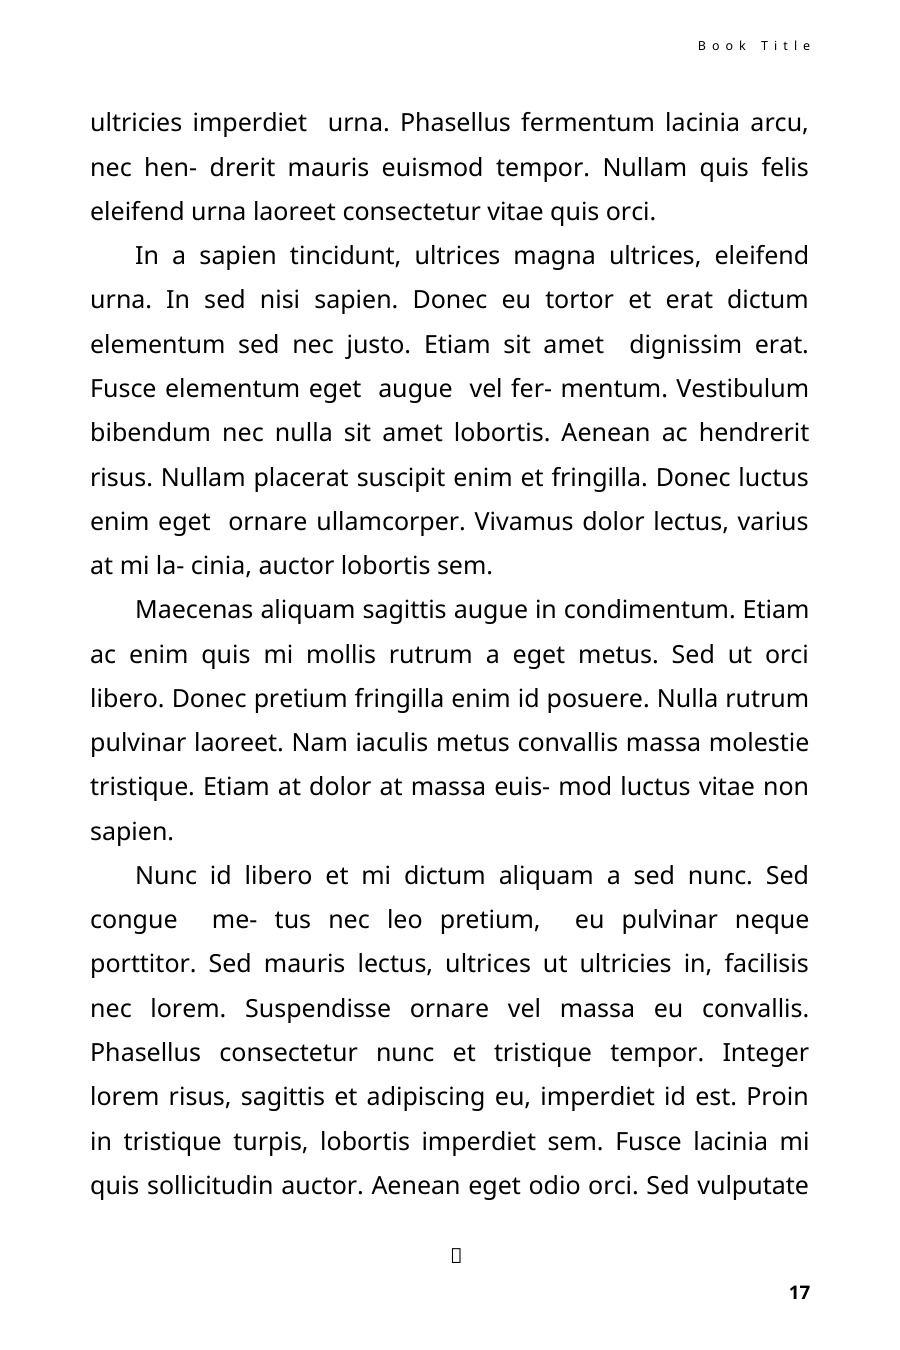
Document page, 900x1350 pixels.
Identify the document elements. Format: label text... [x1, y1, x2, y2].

text ultricies imperdiet urna. Phasellus fermentum lacinia arcu, nec hen- drerit mauris euismod tempor. Nullam quis felis eleifend urna laoreet consectetur vitae quis orci. [90, 105, 810, 228]
text In a sapien tincidunt, ultrices magna ultrices, eleifend urna. In sed nisi sapien. Donec eu tortor et erat dictum elementum sed nec justo. Etiam sit amet dignissim erat. Fusce elementum eget augue vel fer- mentum. Vestibulum bibendum nec nulla sit amet lobortis. Aenean ac hendrerit risus. Nullam placerat suscipit enim et fringilla. Donec luctus enim eget ornare ullamcorper. Vivamus dolor lectus, varius at mi la- cinia, auctor lobortis sem. [90, 238, 810, 582]
text Maecenas aliquam sagittis augue in condimentum. Etiam ac enim quis mi mollis rutrum a eget metus. Sed ut orci libero. Donec pretium fringilla enim id posuere. Nulla rutrum pulvinar laoreet. Nam iaculis metus convallis massa molestie tristique. Etiam at dolor at massa euis- mod luctus vitae non sapien. [90, 592, 810, 847]
text Nunc id libero et mi dictum aliquam a sed nunc. Sed congue me- tus nec leo pretium, eu pulvinar neque porttitor. Sed mauris lectus, ultrices ut ultricies in, facilisis nec lorem. Suspendisse ornare vel massa eu convallis. Phasellus consectetur nunc et tristique tempor. Integer lorem risus, sagittis et adipiscing eu, imperdiet id est. Proin in tristique turpis, lobortis imperdiet sem. Fusce lacinia mi quis sollicitudin auctor. Aenean eget odio orci. Sed vulputate [90, 858, 810, 1202]
